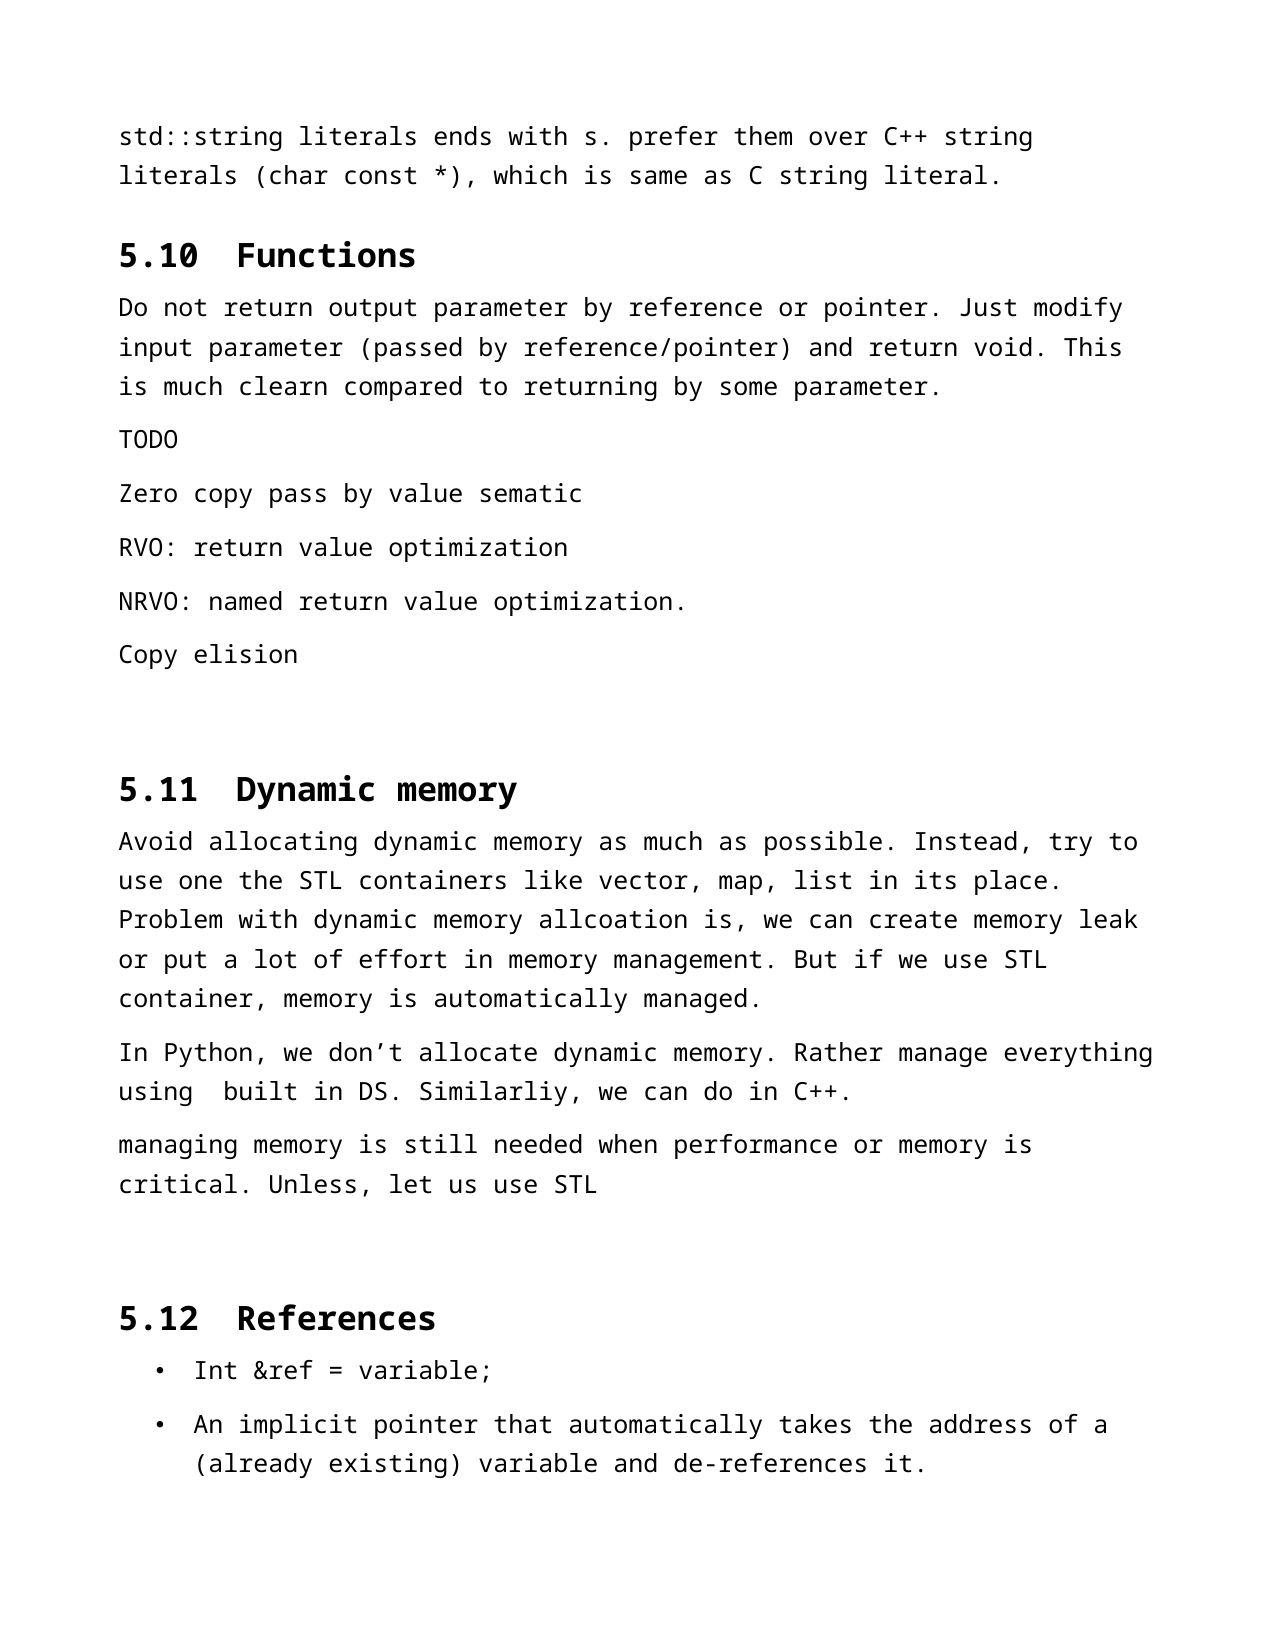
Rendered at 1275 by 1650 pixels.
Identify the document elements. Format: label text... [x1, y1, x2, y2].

list An implicit pointer that automatically takes the address of a (already existing) variable and de-references it. [156, 1407, 1157, 1480]
text Avoid allocating dynamic memory as much as possible. Instead, try to use one the STL containers like vector, map, list in its place. Problem with dynamic memory allcoation is, we can create memory leak or put a lot of effort in memory management. But if we use STL container, memory is automatically managed. [118, 824, 1157, 1014]
list Int &ref = variable; [156, 1353, 1157, 1387]
text TODO [118, 422, 1157, 456]
text Copy elision [118, 637, 1157, 671]
text Zero copy pass by value sematic [118, 476, 1157, 510]
text std::string literals ends with s. prefer them over C++ string literals (char const *), which is same as C string literal. [118, 118, 1157, 191]
text NRVO: named return value optimization. [118, 583, 1157, 617]
subtitle References [118, 1294, 1157, 1340]
subtitle Dynamic memory [118, 766, 1157, 811]
text managing memory is still needed when performance or memory is critical. Unless, let us use STL [118, 1127, 1157, 1200]
text In Python, we don’t allocate dynamic memory. Rather manage everything using built in DS. Similarliy, we can do in C++. [118, 1034, 1157, 1107]
text Do not return output parameter by reference or pointer. Just modify input parameter (passed by reference/pointer) and return void. This is much clearn compared to returning by some parameter. [118, 290, 1157, 402]
text RVO: return value optimization [118, 530, 1157, 564]
subtitle Functions [118, 232, 1157, 278]
